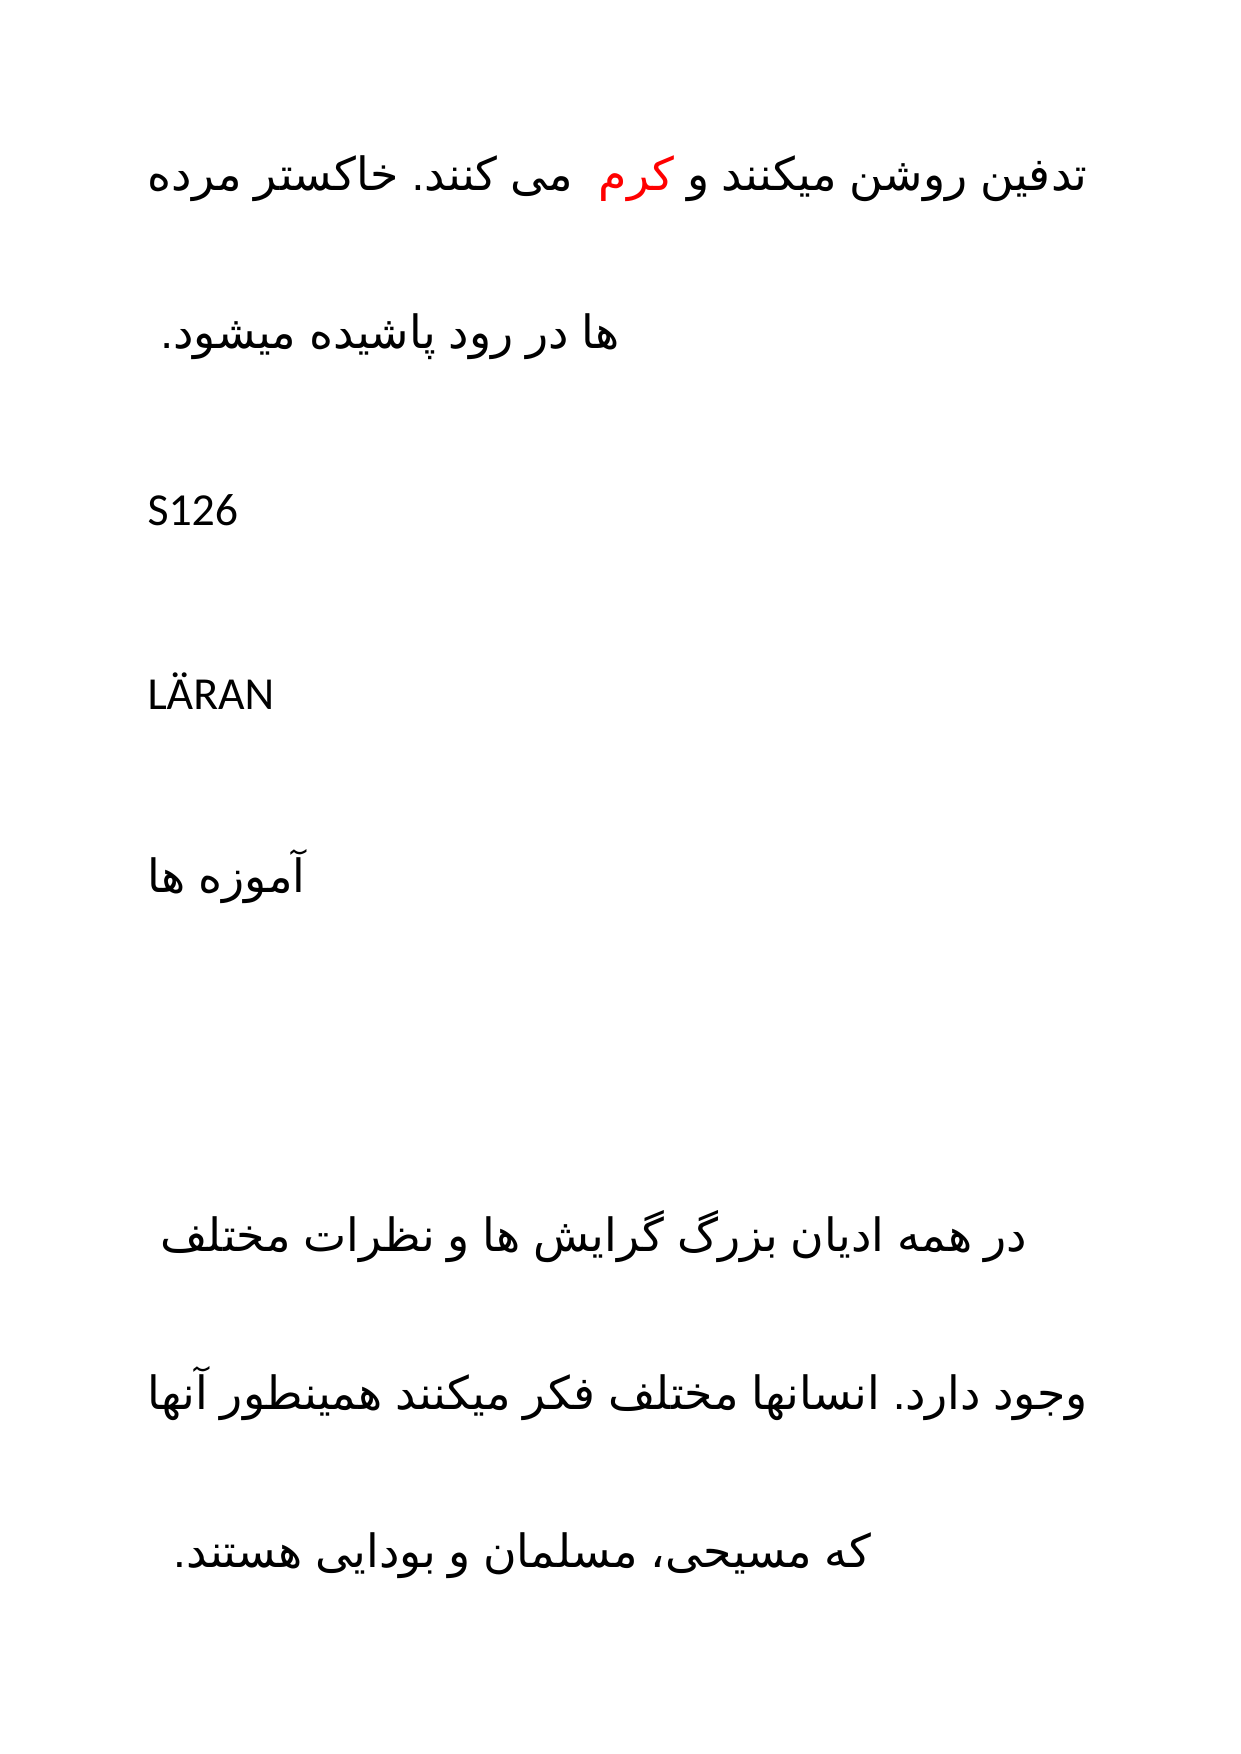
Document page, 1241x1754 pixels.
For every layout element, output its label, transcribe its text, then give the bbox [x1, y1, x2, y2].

text S126 [148, 481, 1093, 536]
text LÄRAN [148, 665, 1093, 721]
text آموزه ها [148, 849, 1093, 902]
text در همه ادیان بزرگ گرایش ها و نظرات مختلف وجود دارد. انسانها مختلف فکر میکنند همینطور آنها که مسیحی، مسلمان و بودایی هستند. [148, 1209, 1093, 1578]
text بسیاری از هندوها مایل به سفربه شهر Varanasi هستند. این شهر در کنار رود مقدس گنگا قرار دارد. زائرها برای پاک شدن از اعمال زشت در رود غسل میکنند. بعد از بیرون آمدن از رود هیزم مراسم تدفین روشن میکنند و کرم می کنند. خاکستر مرده ها در رود پاشیده میشود. [148, 148, 1093, 358]
